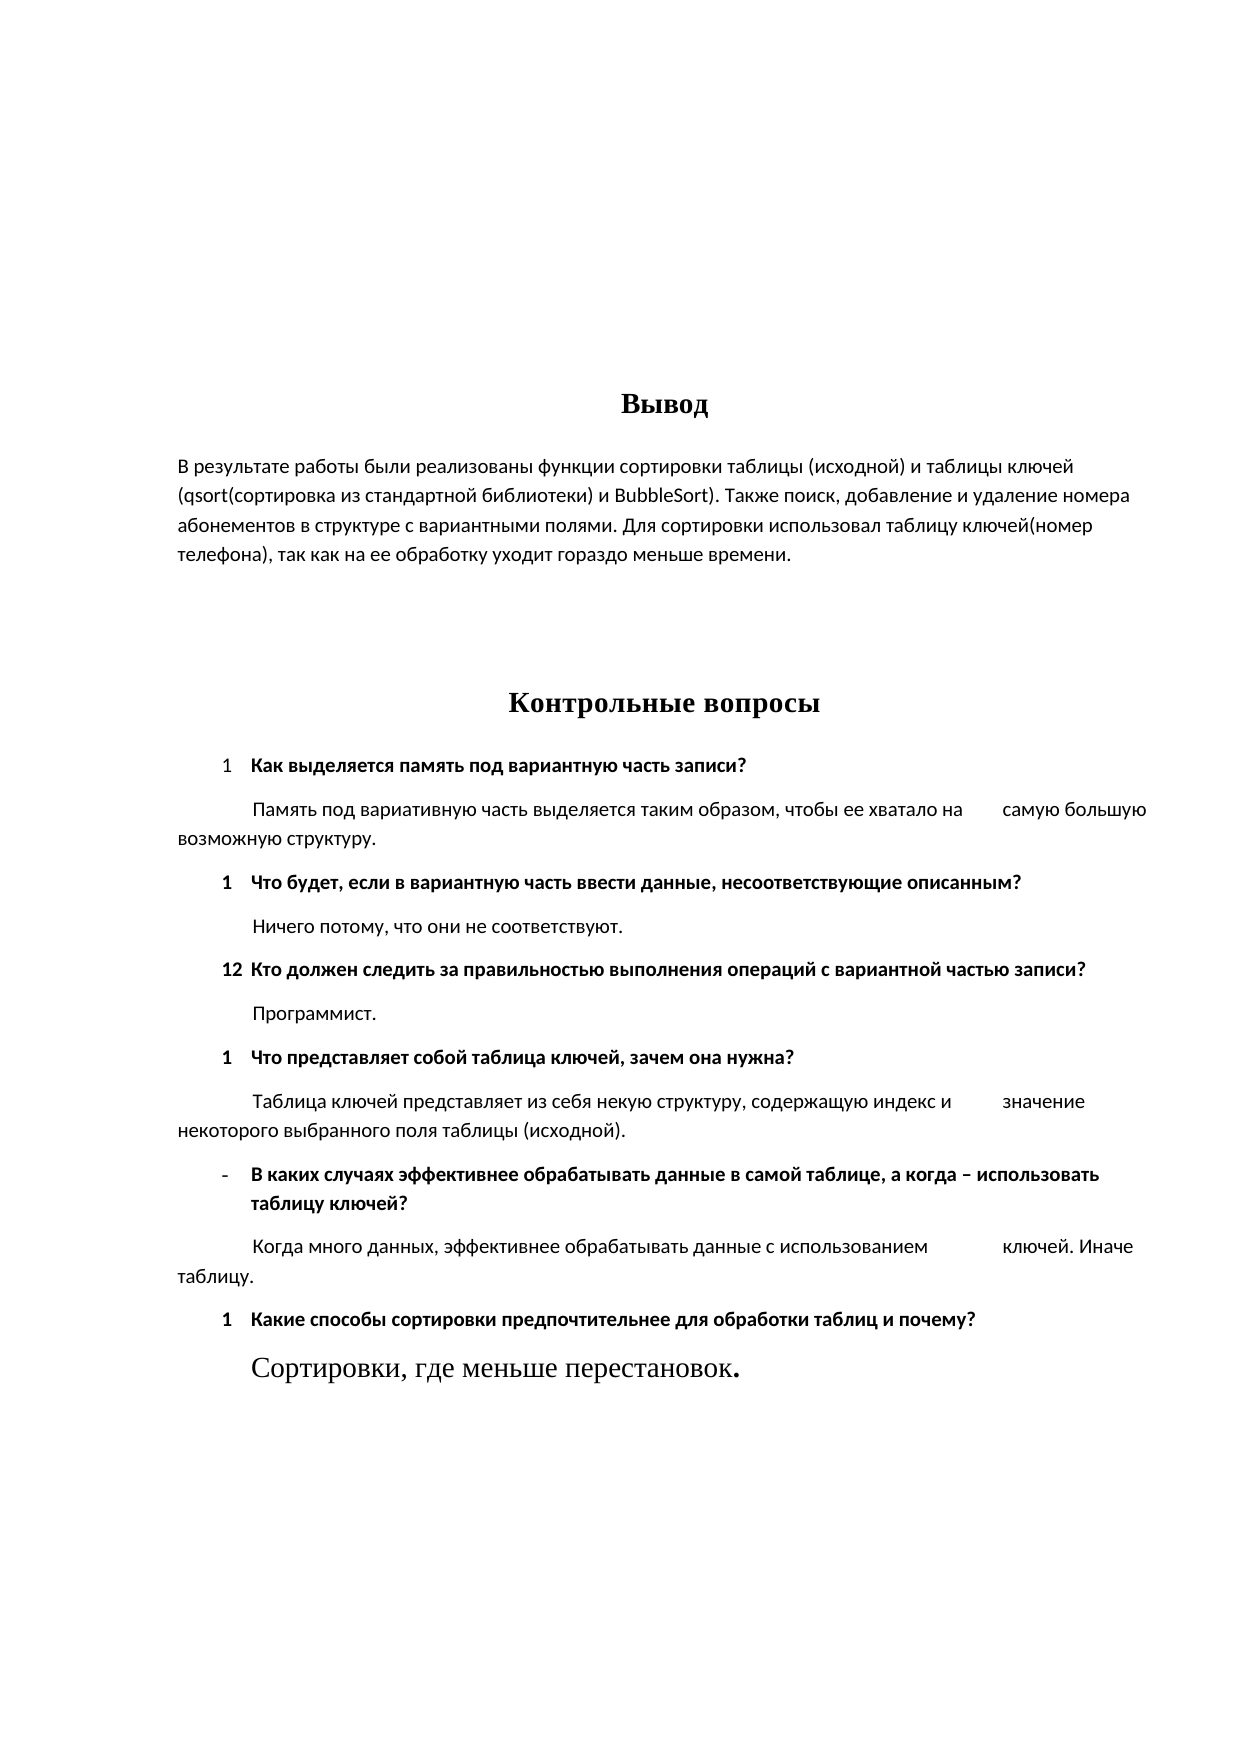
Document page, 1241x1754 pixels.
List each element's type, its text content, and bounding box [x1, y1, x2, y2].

list В каких случаях эффективнее обрабатывать данные в самой таблице, а когда – использовать таблицу ключей? [221, 1161, 1152, 1215]
text Программист. [177, 1000, 1152, 1026]
text Память под вариативную часть выделяется таким образом, чтобы ее хватало на самую большую возможную структуру. [177, 796, 1152, 851]
text Таблица ключей представляет из себя некую структуру, содержащую индекс и значение некоторого выбранного поля таблицы (исходной). [177, 1088, 1152, 1142]
list Сортировки, где меньше перестановок. [221, 1350, 1152, 1384]
list Как выделяется память под вариантную часть записи? [221, 752, 1152, 778]
list Что будет, если в вариантную часть ввести данные, несоответствующие описанным? [221, 869, 1152, 894]
text Ничего потому, что они не соответствуют. [177, 913, 1152, 938]
list Что представляет собой таблица ключей, зачем она нужна? [221, 1044, 1152, 1069]
text Когда много данных, эффективнее обрабатывать данные с использованием ключей. Иначе таблицу. [177, 1234, 1152, 1288]
text Вывод [177, 386, 1152, 420]
subtitle Контрольные вопросы [177, 685, 1152, 719]
list Кто должен следить за правильностью выполнения операций с вариантной частью записи? [221, 957, 1152, 982]
text В результате работы были реализованы функции сортировки таблицы (исходной) и таблицы ключей (qsort(сортировка из стандартной библиотеки) и BubbleSort). Также поиск, добавление и удаление номера абонементов в структуре с вариантными полями. Для сортировки использовал таблицу ключей(номер телефона), так как на ее обработку уходит гораздо меньше времени. [177, 453, 1152, 566]
list Какие способы сортировки предпочтительнее для обработки таблиц и почему? [221, 1307, 1152, 1332]
